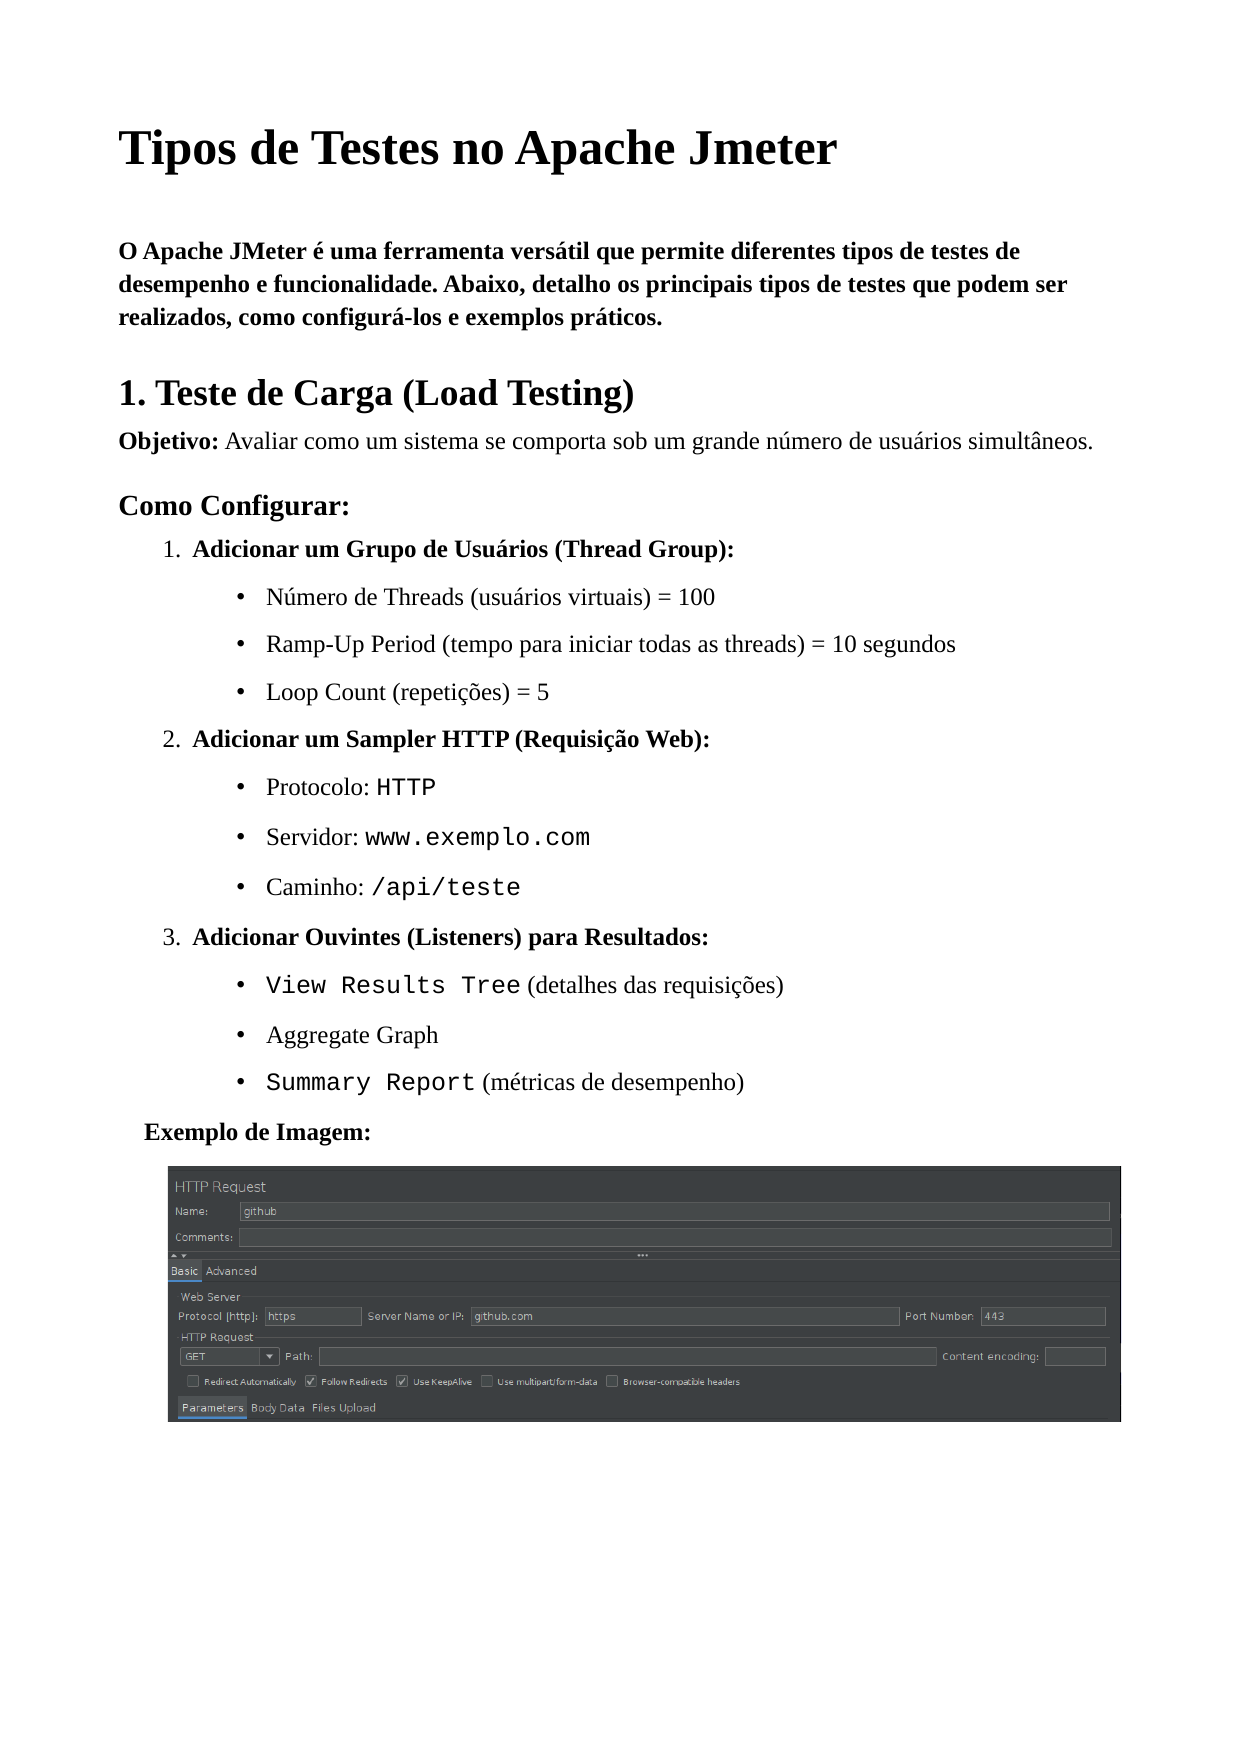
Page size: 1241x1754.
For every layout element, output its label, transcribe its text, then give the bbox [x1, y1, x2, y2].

picture [167, 1166, 1122, 1422]
subtitle Como Configurar: [118, 488, 1122, 522]
list Adicionar um Sampler HTTP (Requisição Web): [162, 724, 1122, 753]
list Adicionar um Grupo de Usuários (Thread Group): [162, 534, 1122, 563]
list Caminho: /api/teste [236, 872, 1122, 903]
list Número de Threads (usuários virtuais) = 100 [236, 582, 1122, 610]
list Summary Report (métricas de desempenho) [236, 1067, 1122, 1098]
list Ramp-Up Period (tempo para iniciar todas as threads) = 10 segundos [236, 629, 1122, 658]
subtitle Tipos de Testes no Apache Jmeter [118, 118, 1122, 176]
list Servidor: www.exemplo.com [236, 822, 1122, 853]
text O Apache JMeter é uma ferramenta versátil que permite diferentes tipos de testes de desempenho e funcionalidade. Abaixo, detalho os principais tipos de testes que podem ser realizados, como configurá-los e exemplos práticos. [118, 236, 1122, 331]
subtitle 1. Teste de Carga (Load Testing) [118, 370, 1122, 413]
list View Results Tree (detalhes das requisições) [236, 970, 1122, 1001]
list Adicionar Ouvintes (Listeners) para Resultados: [162, 922, 1122, 951]
list Loop Count (repetições) = 5 [236, 677, 1122, 706]
text 🔹 Exemplo de Imagem: [118, 1117, 1122, 1146]
text Objetivo: Avaliar como um sistema se comporta sob um grande número de usuários simultâneos. [118, 426, 1122, 454]
list Aggregate Graph [236, 1020, 1122, 1048]
list Protocolo: HTTP [236, 772, 1122, 803]
